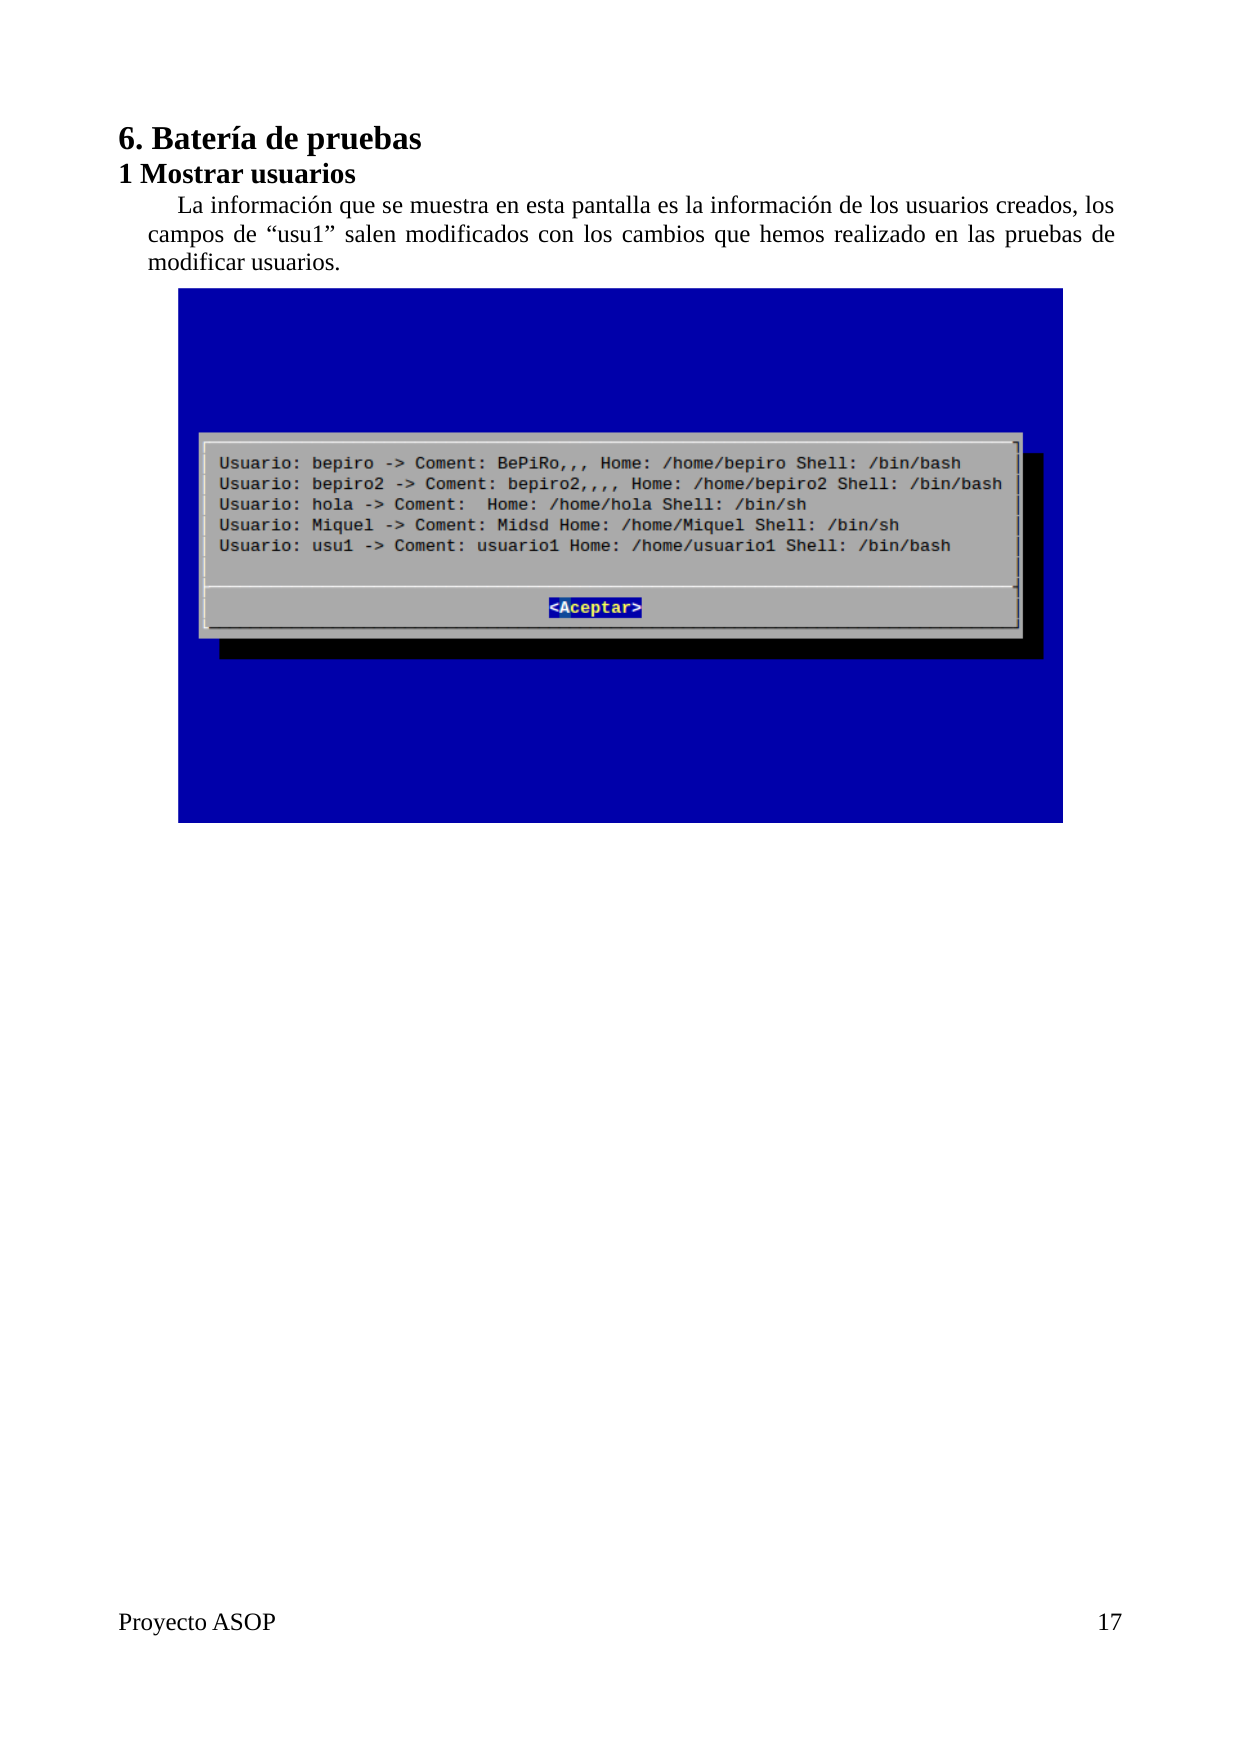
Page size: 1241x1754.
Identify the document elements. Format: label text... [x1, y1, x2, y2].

subtitle 6. Batería de pruebas [118, 118, 1122, 156]
picture [177, 288, 1063, 823]
subtitle 1 Mostrar usuarios [118, 156, 1122, 190]
text La información que se muestra en esta pantalla es la información de los usuarios creados, los campos de “usu1” salen modificados con los cambios que hemos realizado en las pruebas de modificar usuarios. [148, 190, 1116, 276]
